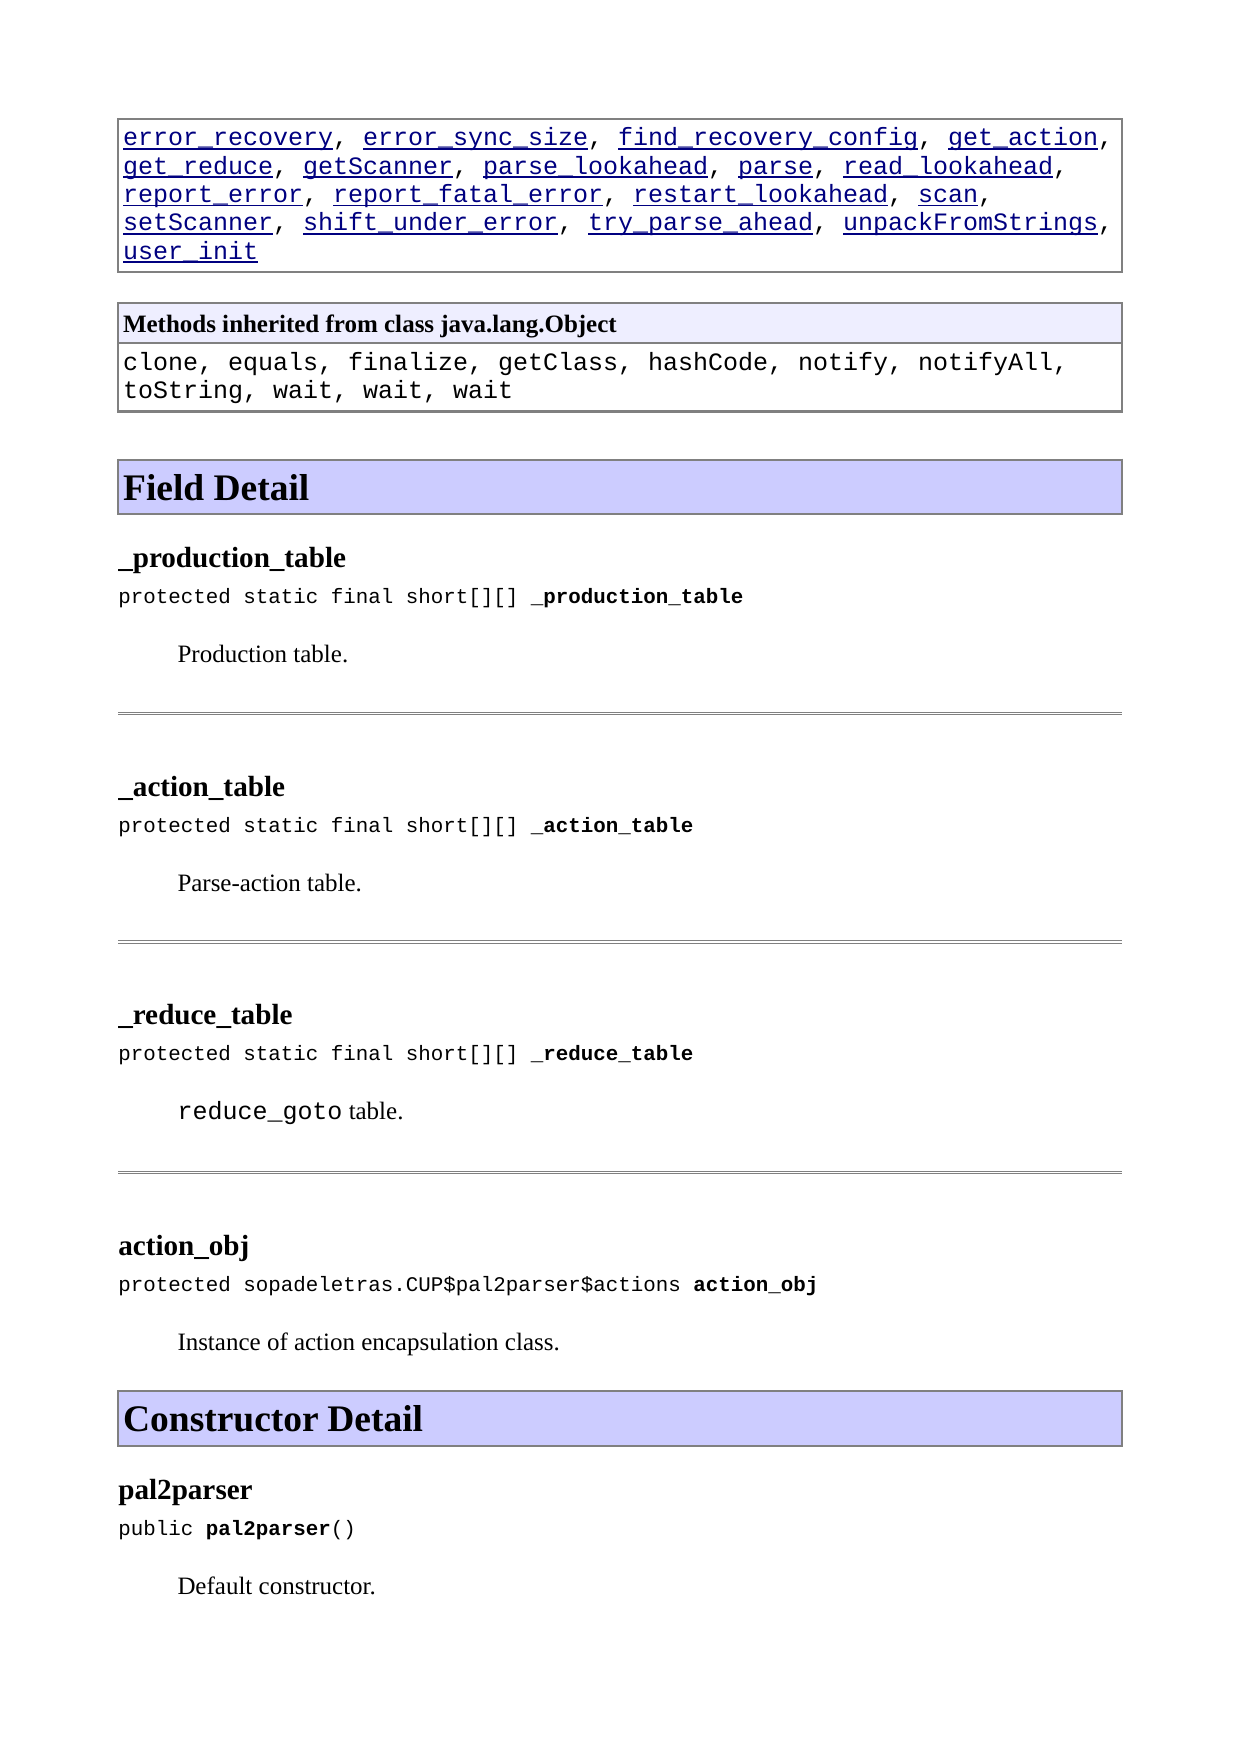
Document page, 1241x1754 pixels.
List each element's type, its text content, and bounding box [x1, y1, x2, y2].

table_header Methods inherited from class java.lang.Object [119, 304, 1121, 342]
text protected sopadeletras.CUP$pal2parser$actions action_obj [118, 1274, 1122, 1298]
list Default constructor. [177, 1571, 1122, 1600]
subtitle _reduce_table [118, 997, 1122, 1031]
text protected static final short[][] _action_table [118, 815, 1122, 838]
table_cell clone, equals, finalize, getClass, hashCode, notify, notifyAll, toString, wait, wait, wait [119, 344, 1121, 410]
subtitle action_obj [118, 1228, 1122, 1261]
text public pal2parser() [118, 1518, 1122, 1541]
table_cell error_recovery, error_sync_size, find_recovery_config, get_action, get_reduce, getScanner, parse_lookahead, parse, read_lookahead, report_error, report_fatal_error, restart_lookahead, scan, setScanner, shift_under_error, try_parse_ahead, unpackFromStrings, user_init [119, 120, 1121, 271]
table_header Constructor Detail [119, 1392, 1121, 1445]
text protected static final short[][] _production_table [118, 586, 1122, 610]
table_header Field Detail [119, 461, 1121, 513]
list Production table. [177, 639, 1122, 668]
subtitle _action_table [118, 769, 1122, 802]
list reduce_goto table. [177, 1096, 1122, 1127]
subtitle _production_table [118, 540, 1122, 574]
text protected static final short[][] _reduce_table [118, 1043, 1122, 1067]
subtitle pal2parser [118, 1472, 1122, 1505]
list Instance of action encapsulation class. [177, 1327, 1122, 1356]
list Parse-action table. [177, 868, 1122, 897]
